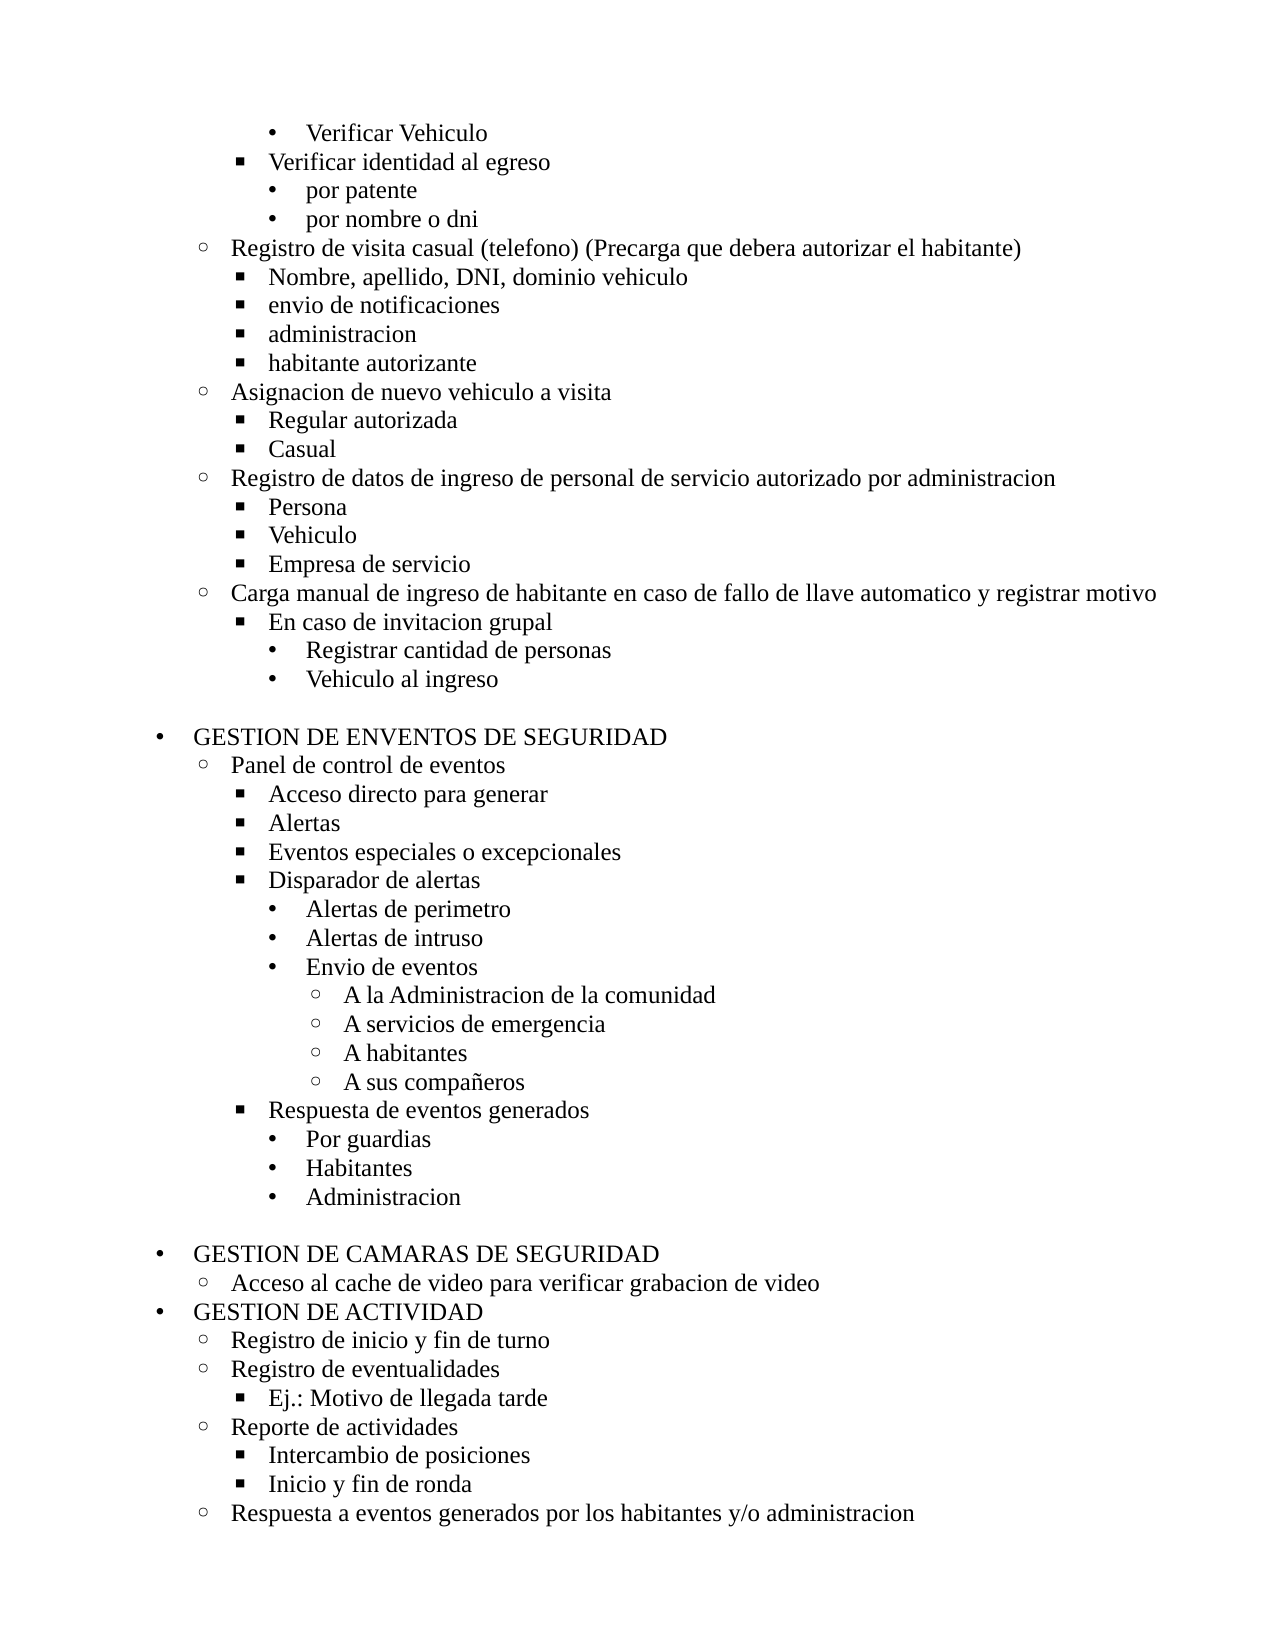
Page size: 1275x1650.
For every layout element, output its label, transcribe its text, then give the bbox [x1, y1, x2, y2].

list A servicios de emergencia [306, 1009, 1157, 1038]
list Administracion [268, 1182, 1157, 1211]
list Eventos especiales o excepcionales [231, 837, 1157, 866]
list Casual [231, 434, 1157, 463]
list habitante autorizante [231, 348, 1157, 377]
list GESTION DE ACTIVIDAD [156, 1297, 1157, 1326]
list Empresa de servicio [231, 549, 1157, 578]
list Nombre, apellido, DNI, dominio vehiculo [231, 262, 1157, 291]
list administracion [231, 319, 1157, 348]
list GESTION DE ENVENTOS DE SEGURIDAD [156, 722, 1157, 751]
list Reporte de actividades [193, 1412, 1157, 1441]
list A habitantes [306, 1038, 1157, 1067]
list En caso de invitacion grupal [231, 607, 1157, 636]
list Acceso al cache de video para verificar grabacion de video [193, 1268, 1157, 1297]
list Panel de control de eventos [193, 751, 1157, 779]
list Inicio y fin de ronda [231, 1469, 1157, 1498]
list Ej.: Motivo de llegada tarde [231, 1383, 1157, 1412]
list por nombre o dni [268, 204, 1157, 233]
list Verificar Vehiculo [268, 118, 1157, 147]
list Habitantes [268, 1153, 1157, 1182]
list Registrar cantidad de personas [268, 636, 1157, 664]
list envio de notificaciones [231, 291, 1157, 319]
list Acceso directo para generar [231, 779, 1157, 808]
list Verificar identidad al egreso [231, 147, 1157, 176]
list Carga manual de ingreso de habitante en caso de fallo de llave automatico y registrar motivo [193, 578, 1157, 607]
list por patente [268, 176, 1157, 204]
list Envio de eventos [268, 952, 1157, 981]
list Vehiculo al ingreso [268, 664, 1157, 693]
list Respuesta de eventos generados [231, 1096, 1157, 1124]
list Respuesta a eventos generados por los habitantes y/o administracion [193, 1498, 1157, 1527]
list Registro de visita casual (telefono) (Precarga que debera autorizar el habitante) [193, 233, 1157, 262]
list Disparador de alertas [231, 866, 1157, 894]
list GESTION DE CAMARAS DE SEGURIDAD [156, 1239, 1157, 1268]
list Vehiculo [231, 521, 1157, 549]
list Intercambio de posiciones [231, 1441, 1157, 1469]
list Alertas de perimetro [268, 894, 1157, 923]
list Registro de inicio y fin de turno [193, 1326, 1157, 1354]
list A sus compañeros [306, 1067, 1157, 1096]
list Por guardias [268, 1124, 1157, 1153]
list Registro de datos de ingreso de personal de servicio autorizado por administracion [193, 463, 1157, 492]
list Alertas [231, 808, 1157, 837]
list Alertas de intruso [268, 923, 1157, 952]
list Regular autorizada [231, 406, 1157, 434]
list Persona [231, 492, 1157, 521]
list Registro de eventualidades [193, 1354, 1157, 1383]
list A la Administracion de la comunidad [306, 981, 1157, 1009]
list Asignacion de nuevo vehiculo a visita [193, 377, 1157, 406]
